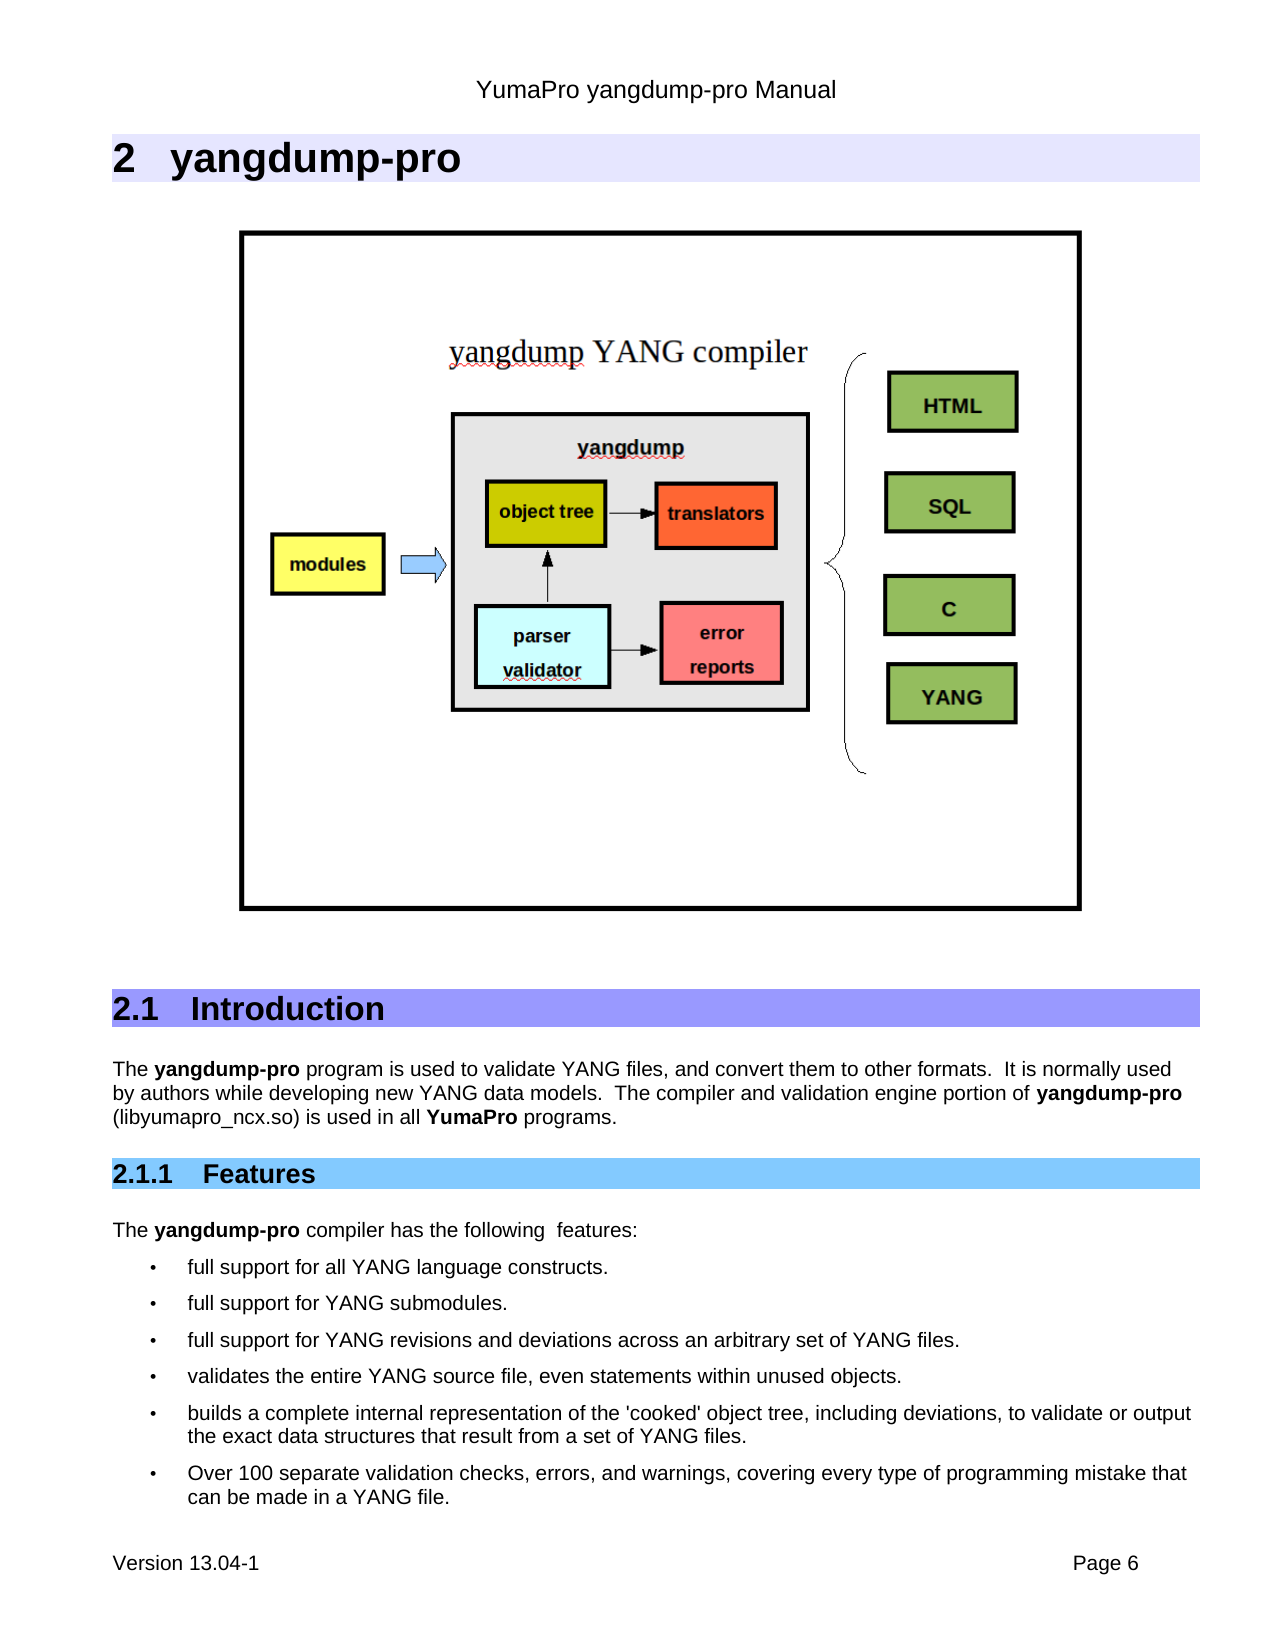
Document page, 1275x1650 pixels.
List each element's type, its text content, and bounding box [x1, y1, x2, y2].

subtitle yangdump-pro [112, 134, 1200, 182]
list full support for all YANG language constructs. [150, 1254, 1200, 1278]
list full support for YANG revisions and deviations across an arbitrary set of YANG files. [150, 1327, 1200, 1351]
list Over 100 separate validation checks, errors, and warnings, covering every type of programming mistake that can be made in a YANG file. [150, 1461, 1200, 1509]
text The yangdump-pro program is used to validate YANG files, and convert them to other formats. It is normally used by authors while developing new YANG data models. The compiler and validation engine portion of yangdump-pro (libyumapro_ncx.so) is used in all YumaPro programs. [112, 1057, 1200, 1128]
subtitle Introduction [112, 989, 1200, 1027]
subtitle Features [112, 1158, 1200, 1189]
list validates the entire YANG source file, even statements within unused objects. [150, 1364, 1200, 1388]
list builds a complete internal representation of the 'cooked' object tree, including deviations, to validate or output the exact data structures that result from a set of YANG files. [150, 1400, 1200, 1448]
text The yangdump-pro compiler has the following features: [112, 1218, 1200, 1242]
picture [175, 189, 1138, 936]
list full support for YANG submodules. [150, 1291, 1200, 1315]
